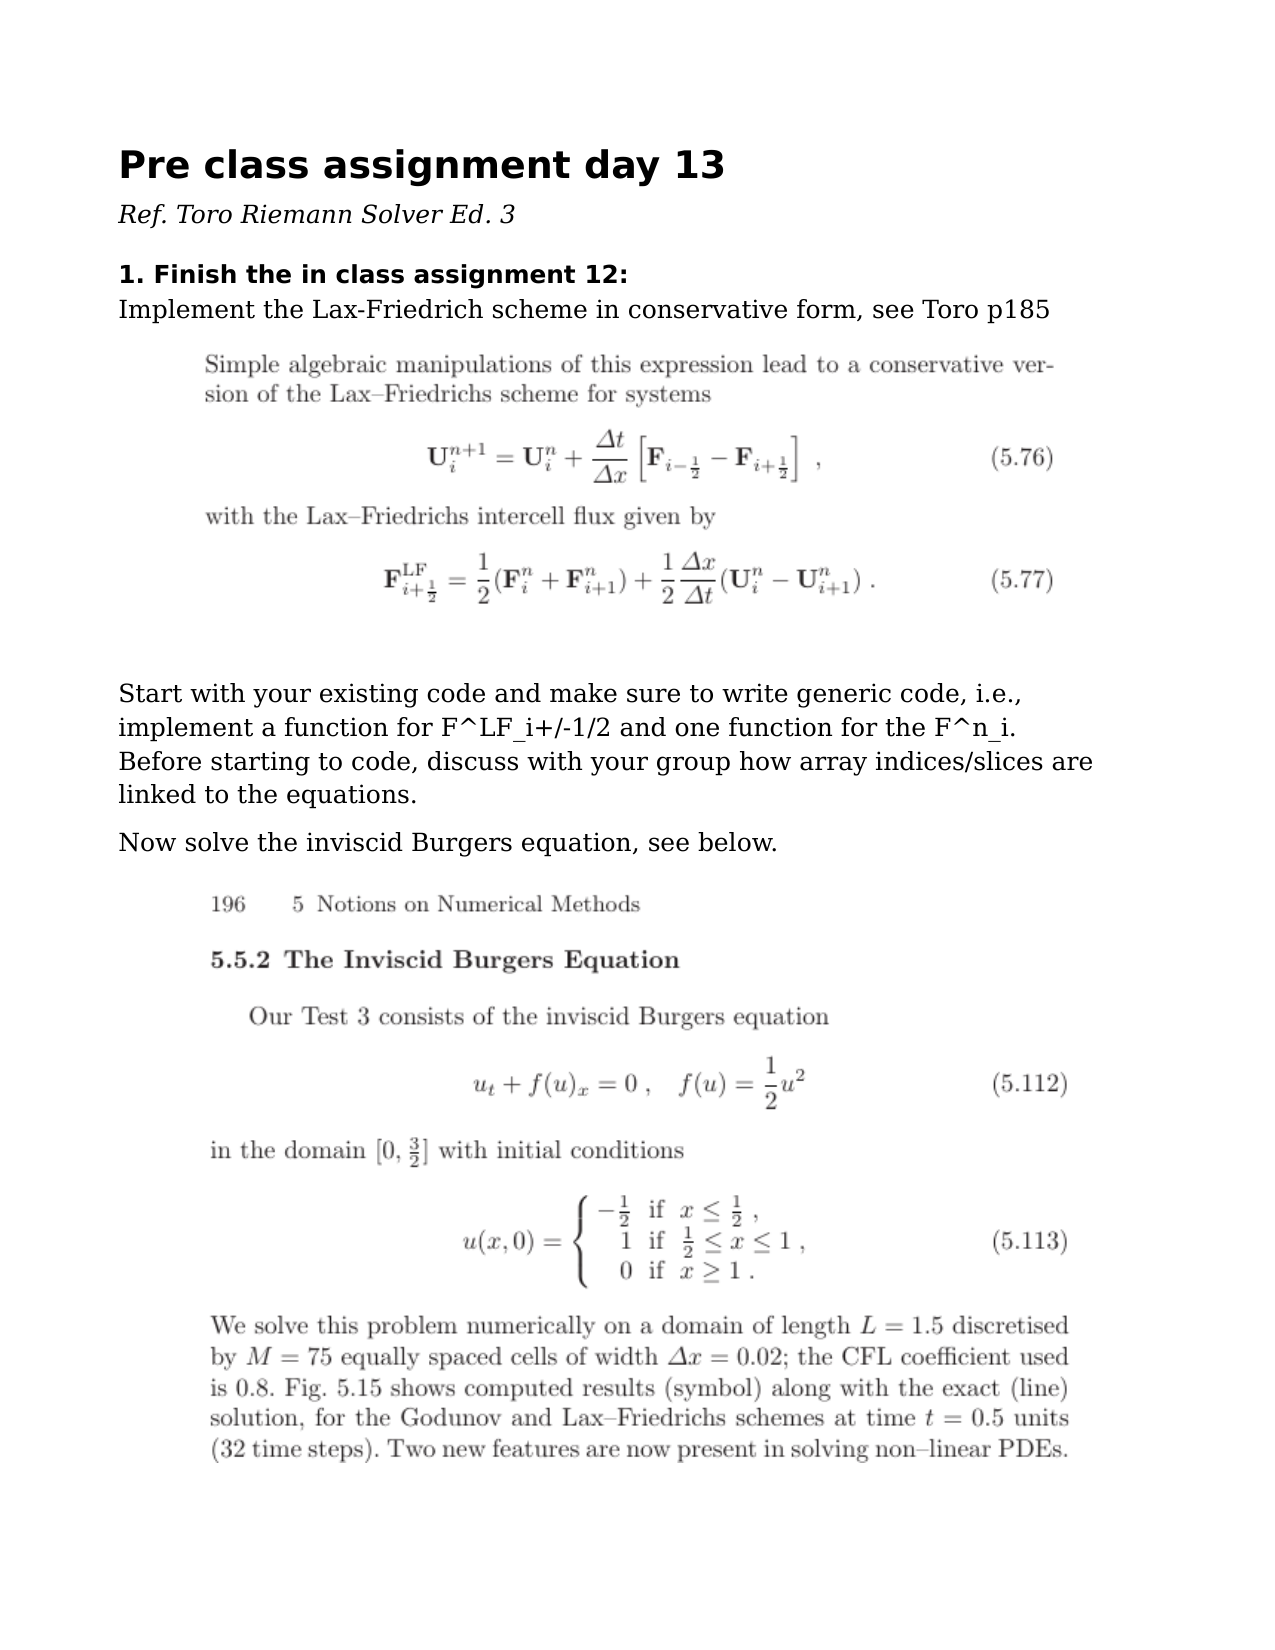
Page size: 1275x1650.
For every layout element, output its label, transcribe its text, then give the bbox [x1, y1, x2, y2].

text Ref. Toro Riemann Solver Ed. 3 [118, 200, 1157, 229]
text Now solve the inviscid Burgers equation, see below. [118, 828, 1157, 858]
text Start with your existing code and make sure to write generic code, i.e., implement a function for F^LF_i+/-1/2 and one function for the F^n_i. Before starting to code, discuss with your group how array indices/slices are linked to the equations. [118, 344, 1157, 809]
text Implement the Lax-Friedrich scheme in conservative form, see Toro p185 [118, 296, 1157, 325]
picture [177, 876, 1098, 1463]
subtitle Pre class assignment day 13 [118, 143, 1157, 187]
subtitle 1. Finish the in class assignment 12: [118, 260, 1157, 289]
picture [181, 343, 1094, 676]
